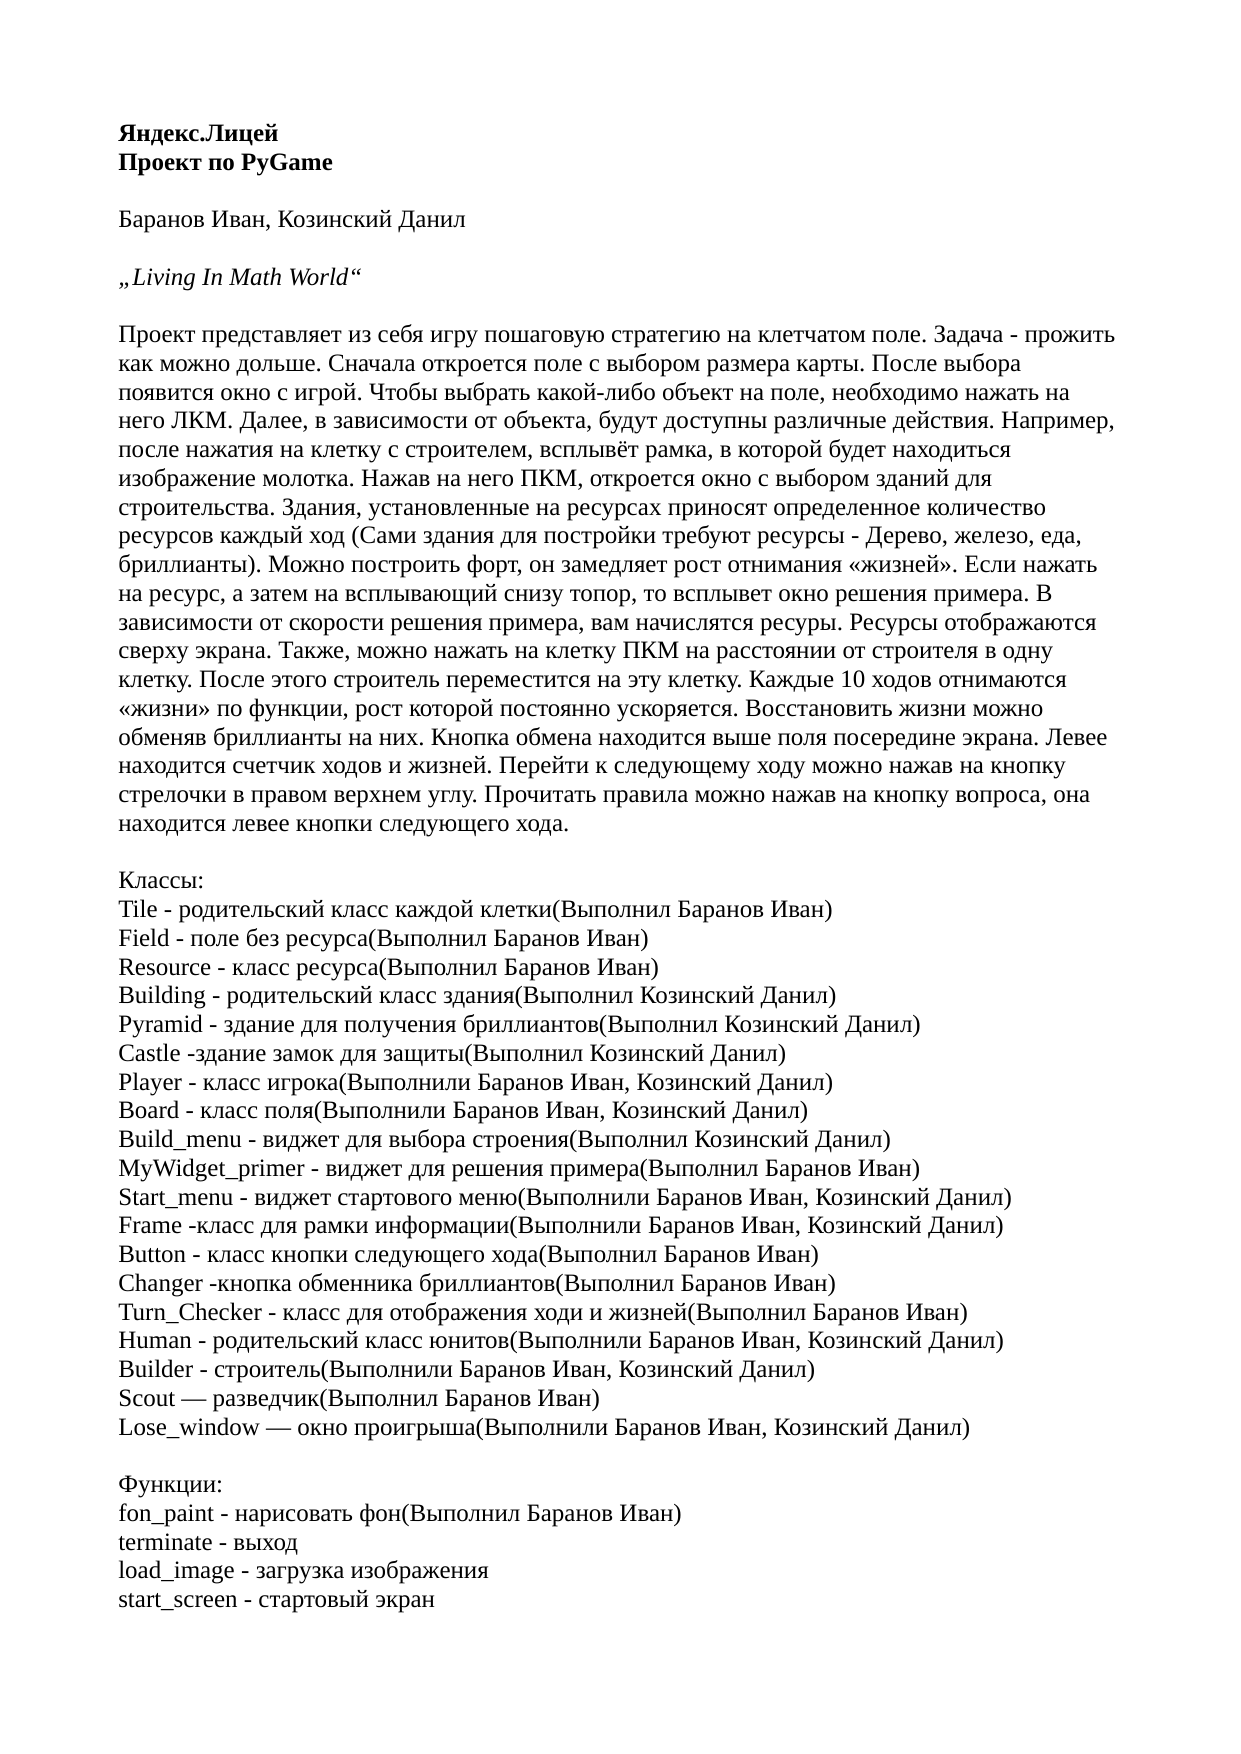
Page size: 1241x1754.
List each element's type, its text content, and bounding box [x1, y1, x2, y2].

text Board - класс поля(Выполнили Баранов Иван, Козинский Данил) [118, 1096, 1122, 1124]
text Turn_Checker - класс для отображения ходи и жизней(Выполнил Баранов Иван) [118, 1297, 1122, 1326]
text Pyramid - здание для получения бриллиантов(Выполнил Козинский Данил) [118, 1009, 1122, 1038]
text start_screen - стартовый экран [118, 1584, 1122, 1613]
text „Living In Math World“ [118, 262, 1122, 291]
text load_image - загрузка изображения [118, 1556, 1122, 1584]
text Changer -кнопка обменника бриллиантов(Выполнил Баранов Иван) [118, 1268, 1122, 1297]
text Castle -здание замок для защиты(Выполнил Козинский Данил) [118, 1038, 1122, 1067]
text Resource - класс ресурса(Выполнил Баранов Иван) [118, 952, 1122, 981]
text fon_paint - нарисовать фон(Выполнил Баранов Иван) [118, 1498, 1122, 1527]
text Frame -класс для рамки информации(Выполнили Баранов Иван, Козинский Данил) [118, 1211, 1122, 1239]
text Build_menu - виджет для выбора строения(Выполнил Козинский Данил) [118, 1124, 1122, 1153]
text Tile - родительский класс каждой клетки(Выполнил Баранов Иван) [118, 894, 1122, 923]
text Проект по PyGame [118, 147, 1122, 176]
text Building - родительский класс здания(Выполнил Козинский Данил) [118, 981, 1122, 1009]
text Human - родительский класс юнитов(Выполнили Баранов Иван, Козинский Данил) [118, 1326, 1122, 1354]
text Баранов Иван, Козинский Данил [118, 204, 1122, 233]
text Функции: [118, 1469, 1122, 1498]
text Start_menu - виджет стартового меню(Выполнили Баранов Иван, Козинский Данил) [118, 1182, 1122, 1211]
text Lose_window — окно проигрыша(Выполнили Баранов Иван, Козинский Данил) [118, 1412, 1122, 1441]
text terminate - выход [118, 1527, 1122, 1556]
text Яндекс.Лицей [118, 118, 1122, 147]
text Builder - строитель(Выполнили Баранов Иван, Козинский Данил) [118, 1354, 1122, 1383]
text MyWidget_primer - виджет для решения примера(Выполнил Баранов Иван) [118, 1153, 1122, 1182]
text Проект представляет из себя игру пошаговую стратегию на клетчатом поле. Задача - прожить как можно дольше. Сначала откроется поле с выбором размера карты. После выбора появится окно с игрой. Чтобы выбрать какой-либо объект на поле, необходимо нажать на него ЛКМ. Далее, в зависимости от объекта, будут доступны различные действия. Например, после нажатия на клетку с строителем, всплывёт рамка, в которой будет находиться изображение молотка. Нажав на него ПКМ, откроется окно с выбором зданий для строительства. Здания, установленные на ресурсах приносят определенное количество ресурсов каждый ход (Сами здания для постройки требуют ресурсы - Дерево, железо, еда, бриллианты). Можно построить форт, он замедляет рост отнимания «жизней». Если нажать на ресурс, а затем на всплывающий снизу топор, то всплывет окно решения примера. В зависимости от скорости решения примера, вам начислятся ресуры. Ресурсы отображаются сверху экрана. Также, можно нажать на клетку ПКМ на расстоянии от строителя в одну клетку. После этого строитель переместится на эту клетку. Каждые 10 ходов отнимаются «жизни» по функции, рост которой постоянно ускоряется. Восстановить жизни можно обменяв бриллианты на них. Кнопка обмена находится выше поля посередине экрана. Левее находится счетчик ходов и жизней. Перейти к следующему ходу можно нажав на кнопку стрелочки в правом верхнем углу. Прочитать правила можно нажав на кнопку вопроса, она находится левее кнопки следующего хода. [118, 319, 1122, 837]
text Scout — разведчик(Выполнил Баранов Иван) [118, 1383, 1122, 1412]
text Player - класс игрока(Выполнили Баранов Иван, Козинский Данил) [118, 1067, 1122, 1096]
text Field - поле без ресурса(Выполнил Баранов Иван) [118, 923, 1122, 952]
text Классы: [118, 866, 1122, 894]
text Button - класс кнопки следующего хода(Выполнил Баранов Иван) [118, 1239, 1122, 1268]
